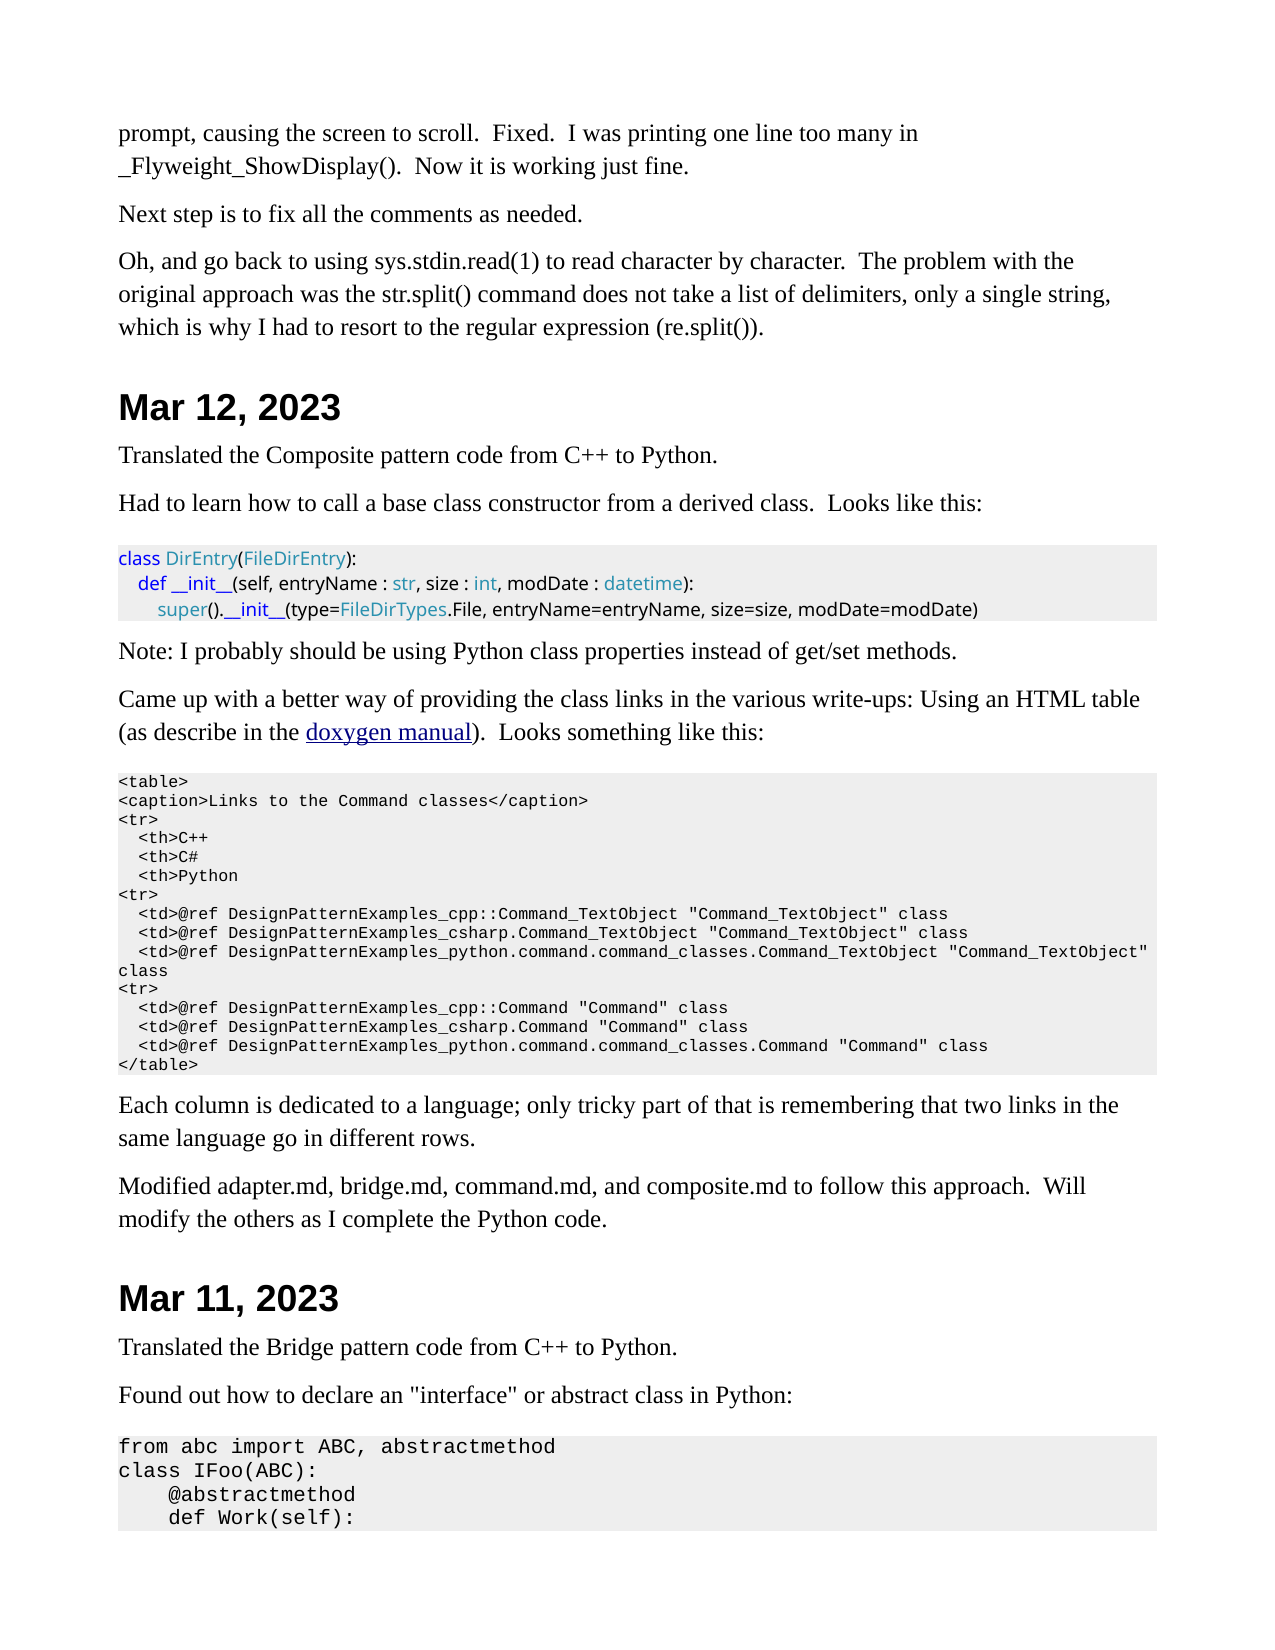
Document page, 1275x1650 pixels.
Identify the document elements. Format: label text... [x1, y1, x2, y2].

text Modified adapter.md, bridge.md, command.md, and composite.md to follow this approach. Will modify the others as I complete the Python code. [118, 1171, 1157, 1233]
text Had to learn how to call a base class constructor from a derived class. Looks like this: [118, 488, 1157, 517]
text <th>C++ [118, 830, 1157, 849]
text <td>@ref DesignPatternExamples_cpp::Command "Command" class [118, 1000, 1157, 1019]
text Next step is to fix all the comments as needed. [118, 199, 1157, 227]
text Note: I probably should be using Python class properties instead of get/set methods. [118, 636, 1157, 665]
subtitle Mar 11, 2023 [118, 1276, 1157, 1319]
text Translated the Composite pattern code from C++ to Python. [118, 441, 1157, 469]
text from abc import ABC, abstractmethod [118, 1436, 1157, 1460]
text <th>Python [118, 868, 1157, 887]
text def __init__(self, entryName : str, size : int, modDate : datetime): [118, 570, 1157, 596]
text <tr> [118, 887, 1157, 906]
text Oh, and go back to using sys.stdin.read(1) to read character by character. The problem with the original approach was the str.split() command does not take a list of delimiters, only a single string, which is why I had to resort to the regular expression (re.split()). [118, 246, 1157, 341]
text <td>@ref DesignPatternExamples_csharp.Command "Command" class [118, 1019, 1157, 1037]
text <td>@ref DesignPatternExamples_python.command.command_classes.Command "Command" class [118, 1037, 1157, 1056]
text <table> [118, 773, 1157, 792]
text <td>@ref DesignPatternExamples_cpp::Command_TextObject "Command_TextObject" class [118, 906, 1157, 924]
text Found out how to declare an "interface" or abstract class in Python: [118, 1380, 1157, 1408]
text <tr> [118, 981, 1157, 1000]
text </table> [118, 1056, 1157, 1075]
text <th>C# [118, 849, 1157, 868]
text Translated the Bridge pattern code from C++ to Python. [118, 1332, 1157, 1361]
text class IFoo(ABC): [118, 1460, 1157, 1483]
text Each column is dedicated to a language; only tricky part of that is remembering that two links in the same language go in different rows. [118, 1090, 1157, 1152]
text <caption>Links to the Command classes</caption> [118, 792, 1157, 811]
text Came up with a better way of providing the class links in the various write-ups: Using an HTML table (as describe in the doxygen manual). Looks something like this: [118, 684, 1157, 746]
text super().__init__(type=FileDirTypes.File, entryName=entryName, size=size, modDate=modDate) [118, 596, 1157, 621]
subtitle Mar 12, 2023 [118, 385, 1157, 428]
text def Work(self): [118, 1507, 1157, 1531]
text <td>@ref DesignPatternExamples_python.command.command_classes.Command_TextObject "Command_TextObject" class [118, 943, 1157, 981]
text prompt, causing the screen to scroll. Fixed. I was printing one line too many in _Flyweight_ShowDisplay(). Now it is working just fine. [118, 118, 1157, 180]
text class DirEntry(FileDirEntry): [118, 545, 1157, 570]
text <tr> [118, 811, 1157, 830]
text <td>@ref DesignPatternExamples_csharp.Command_TextObject "Command_TextObject" class [118, 924, 1157, 943]
text @abstractmethod [118, 1483, 1157, 1507]
